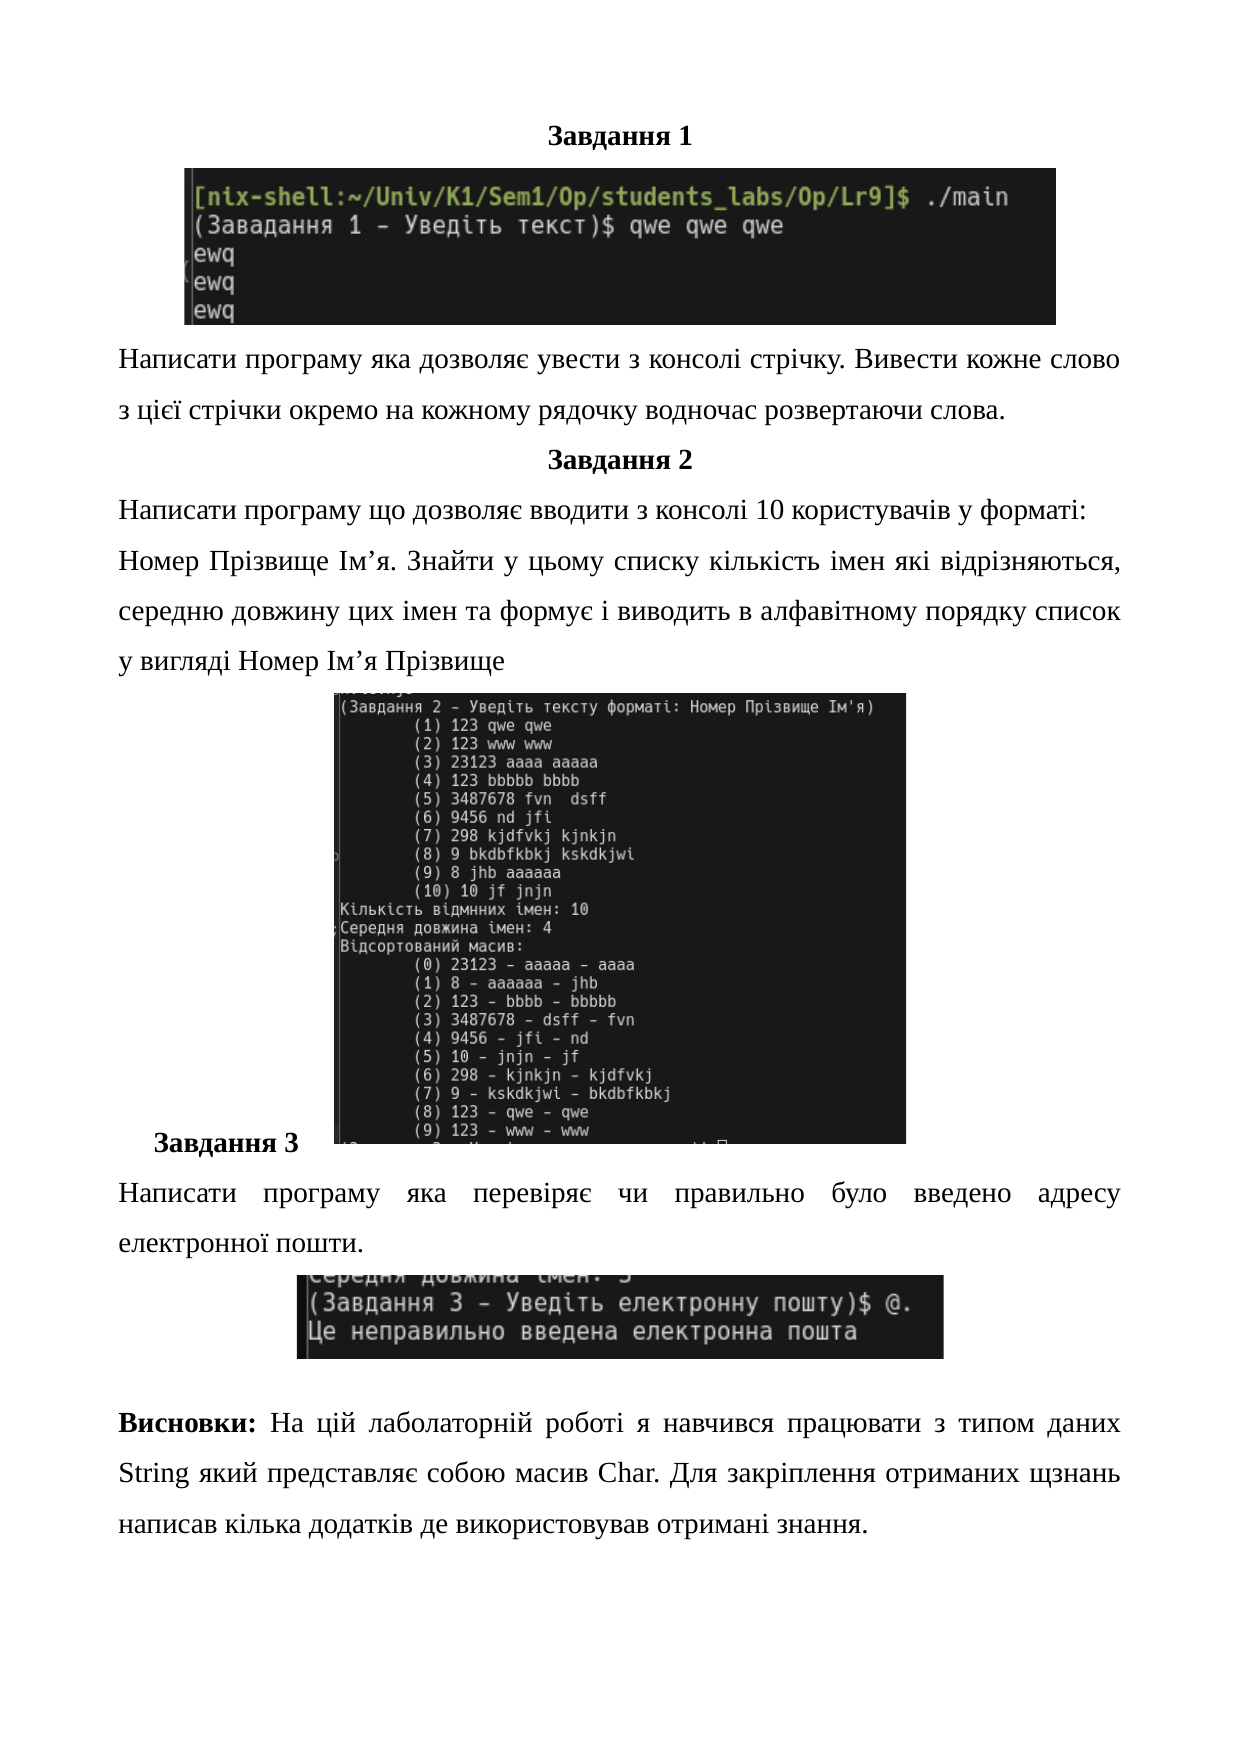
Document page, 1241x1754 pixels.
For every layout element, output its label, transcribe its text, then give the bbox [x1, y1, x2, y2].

text Написати програму яка дозволяє увести з консолі стрічку. Вивести кожне слово з цієї стрічки окремо на кожному рядочку водночас розвертаючи слова. [118, 168, 1122, 425]
text Номер Прізвище Ім’я. Знайти у цьому списку кількість імен які відрізняються, середню довжину цих імен та формує і виводить в алфавітному порядку список у вигляді Номер Ім’я Прізвище [118, 543, 1122, 677]
picture [184, 168, 1056, 325]
text Висновки: На цій лаболаторній роботі я навчився працювати з типом даних String який представляє собою масив Char. Для закріплення отриманих щзнань написав кілька додатків де використовував отримані знання. [118, 1405, 1122, 1539]
picture [296, 1275, 944, 1359]
text Завдання 1 [118, 118, 1122, 152]
text Завдання 2 [118, 442, 1122, 476]
text Завдання 3 [118, 1125, 1122, 1158]
picture [334, 693, 907, 1144]
text Написати програму яка перевіряє чи правильно було введено адресу електронної пошти. [118, 1175, 1122, 1259]
text Написати програму що дозволяє вводити з консолі 10 користувачів у форматі: [118, 492, 1122, 526]
